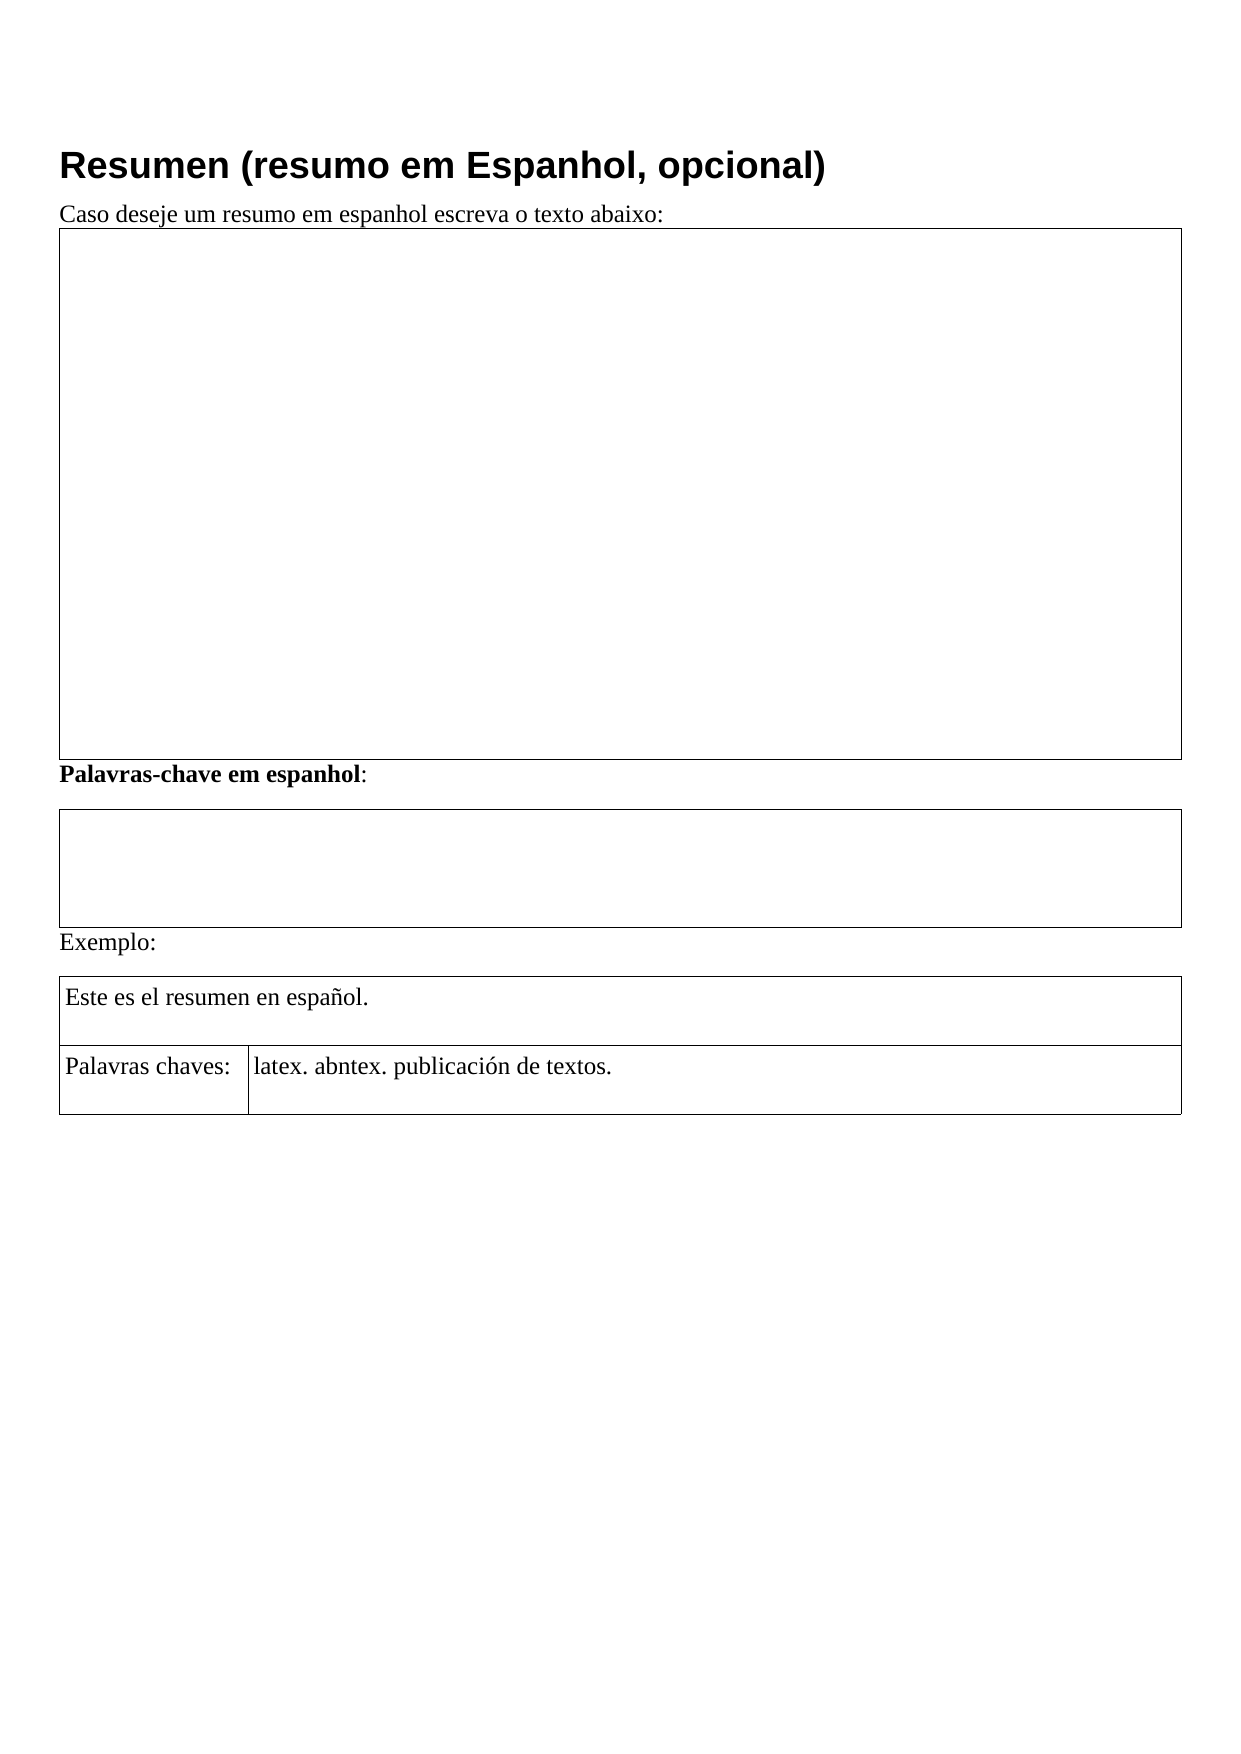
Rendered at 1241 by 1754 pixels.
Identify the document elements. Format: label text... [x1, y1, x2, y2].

text Exemplo: [59, 928, 1181, 956]
text Palavras-chave em espanhol: [59, 760, 1181, 788]
table_cell latex. abntex. publicación de textos. [249, 1046, 1181, 1114]
text Caso deseje um resumo em espanhol escreva o texto abaixo: [59, 199, 1181, 228]
table_header Este es el resumen en español. [60, 977, 1181, 1045]
table_cell Palavras chaves: [60, 1046, 248, 1114]
subtitle Resumen (resumo em Espanhol, opcional) [59, 143, 1181, 187]
